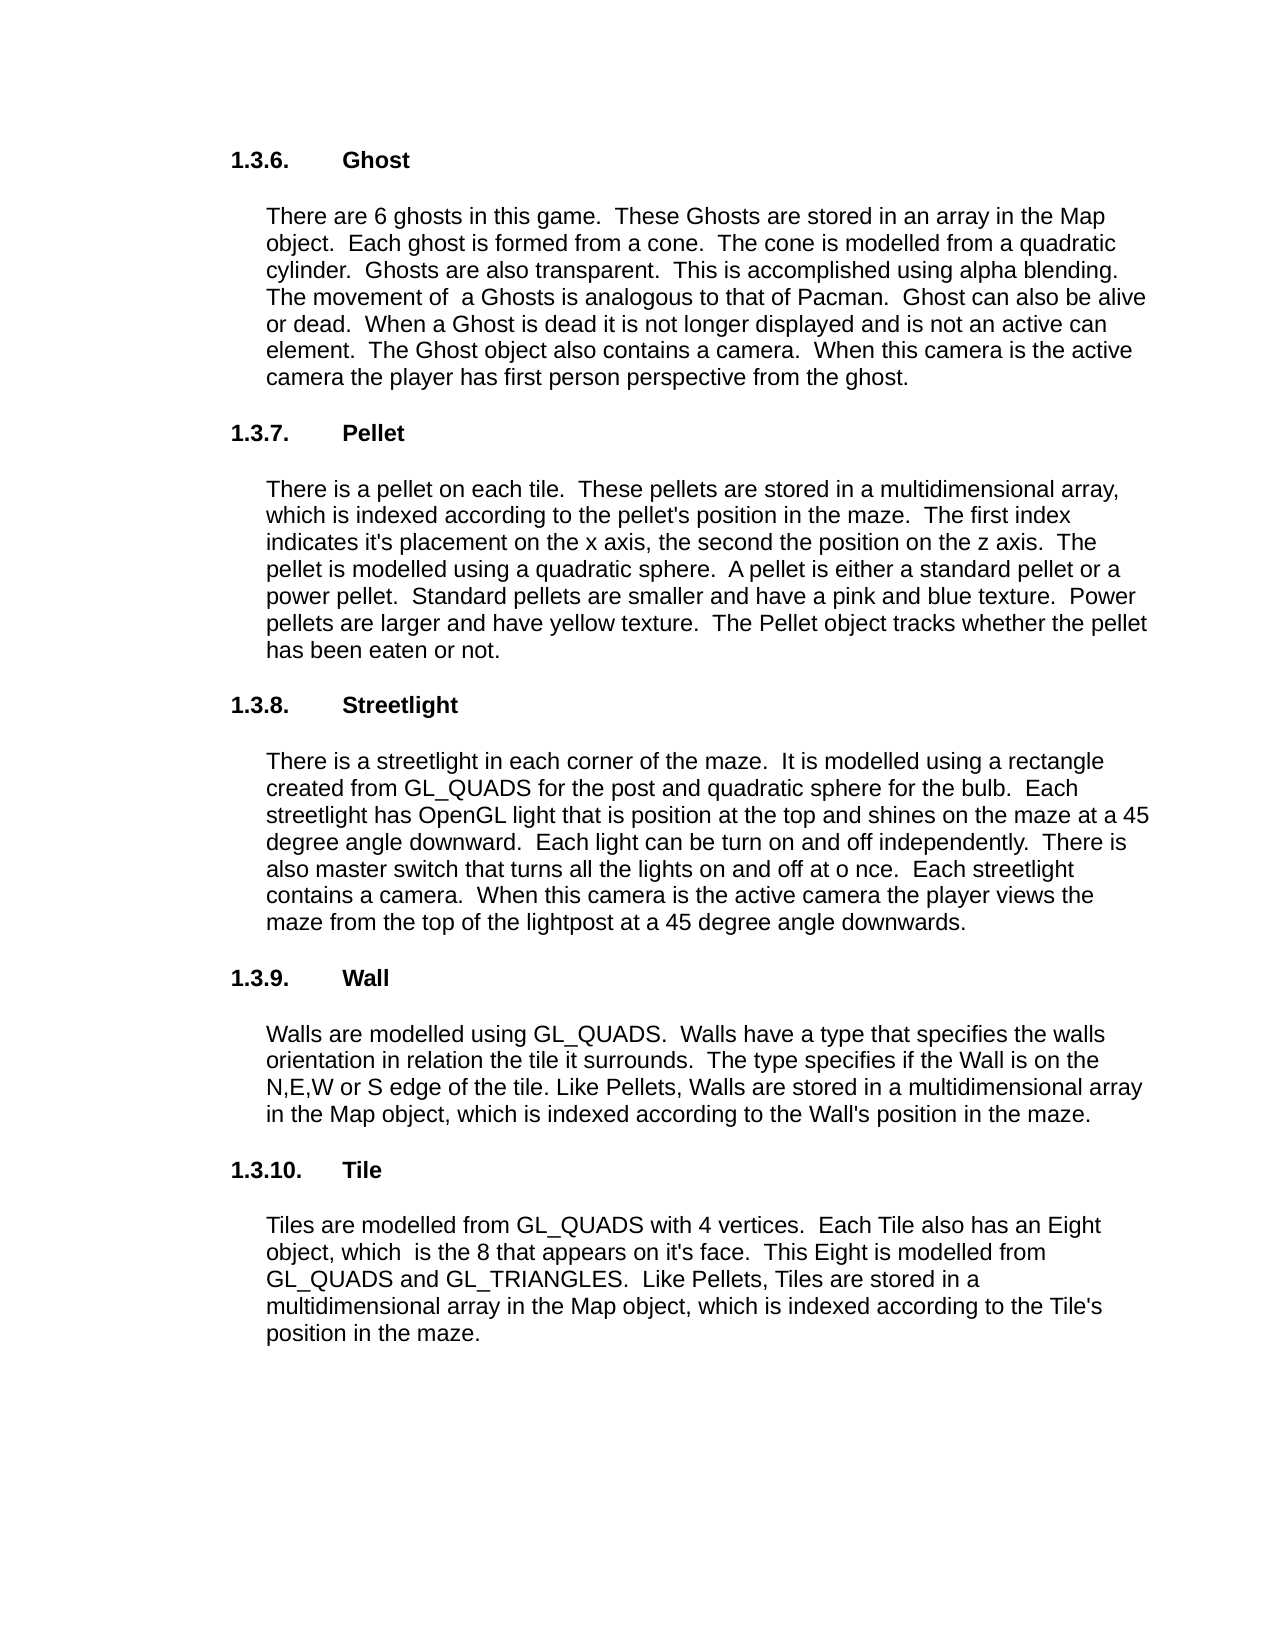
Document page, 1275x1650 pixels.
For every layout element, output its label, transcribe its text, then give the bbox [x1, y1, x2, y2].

subtitle There are 6 ghosts in this game. These Ghosts are stored in an array in the Map object. Each ghost is formed from a cone. The cone is modelled from a quadratic cylinder. Ghosts are also transparent. This is accomplished using alpha blending. The movement of a Ghosts is analogous to that of Pacman. Ghost can also be alive or dead. When a Ghost is dead it is not longer displayed and is not an active can element. The Ghost object also contains a camera. When this camera is the active camera the player has first person perspective from the ghost. [266, 202, 1157, 391]
subtitle Ghost [231, 147, 1157, 174]
subtitle Tile [231, 1156, 1157, 1183]
subtitle There is a streetlight in each corner of the maze. It is modelled using a rectangle created from GL_QUADS for the post and quadratic sphere for the bulb. Each streetlight has OpenGL light that is position at the top and shines on the maze at a 45 degree angle downward. Each light can be turn on and off independently. There is also master switch that turns all the lights on and off at o nce. Each streetlight contains a camera. When this camera is the active camera the player views the maze from the top of the lightpost at a 45 degree angle downwards. [266, 747, 1157, 936]
subtitle Tiles are modelled from GL_QUADS with 4 vertices. Each Tile also has an Eight object, which is the 8 that appears on it's face. This Eight is modelled from GL_QUADS and GL_TRIANGLES. Like Pellets, Tiles are stored in a multidimensional array in the Map object, which is indexed according to the Tile's position in the maze. [266, 1212, 1157, 1346]
subtitle There is a pellet on each tile. These pellets are stored in a multidimensional array, which is indexed according to the pellet's position in the maze. The first index indicates it's placement on the x axis, the second the position on the z axis. The pellet is modelled using a quadratic sphere. A pellet is either a standard pellet or a power pellet. Standard pellets are smaller and have a pink and blue texture. Power pellets are larger and have yellow texture. The Pellet object tracks whether the pellet has been eaten or not. [266, 475, 1157, 663]
subtitle Walls are modelled using GL_QUADS. Walls have a type that specifies the walls orientation in relation the tile it surrounds. The type specifies if the Wall is on the N,E,W or S edge of the tile. Like Pellets, Walls are stored in a multidimensional array in the Map object, which is indexed according to the Wall's position in the maze. [266, 1020, 1157, 1127]
subtitle Pellet [231, 419, 1157, 446]
subtitle Wall [231, 964, 1157, 991]
subtitle Streetlight [231, 692, 1157, 719]
